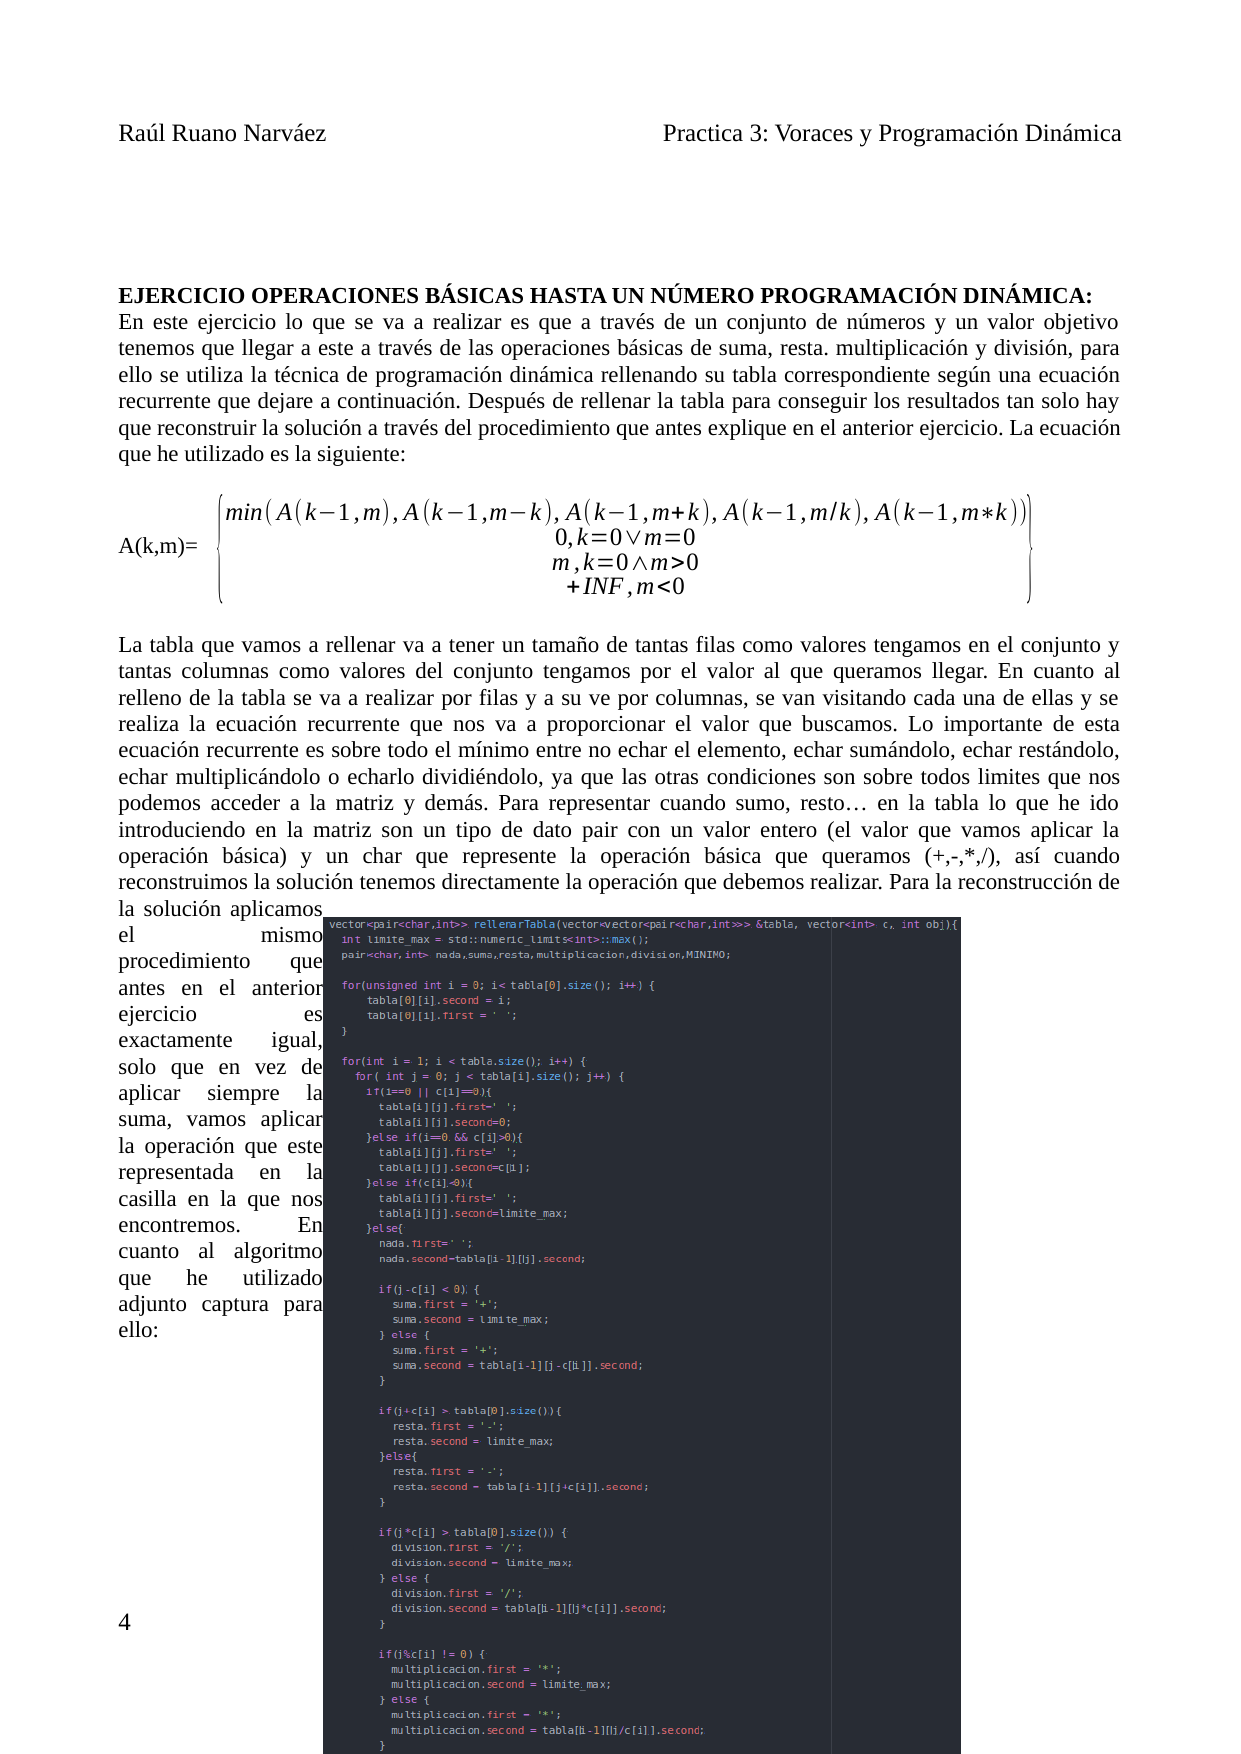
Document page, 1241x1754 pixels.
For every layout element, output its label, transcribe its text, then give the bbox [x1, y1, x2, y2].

text EJERCICIO OPERACIONES BÁSICAS HASTA UN NÚMERO PROGRAMACIÓN DINÁMICA: [118, 282, 1122, 308]
text En este ejercicio lo que se va a realizar es que a través de un conjunto de números y un valor objetivo tenemos que llegar a este a través de las operaciones básicas de suma, resta. multiplicación y división, para ello se utiliza la técnica de programación dinámica rellenando su tabla correspondiente según una ecuación recurrente que dejare a continuación. Después de rellenar la tabla para conseguir los resultados tan solo hay que reconstruir la solución a través del procedimiento que antes explique en el anterior ejercicio. La ecuación que he utilizado es la siguiente: [118, 308, 1122, 466]
text La tabla que vamos a rellenar va a tener un tamaño de tantas filas como valores tengamos en el conjunto y tantas columnas como valores del conjunto tengamos por el valor al que queramos llegar. En cuanto al relleno de la tabla se va a realizar por filas y a su ve por columnas, se van visitando cada una de ellas y se realiza la ecuación recurrente que nos va a proporcionar el valor que buscamos. Lo importante de esta ecuación recurrente es sobre todo el mínimo entre no echar el elemento, echar sumándolo, echar restándolo, echar multiplicándolo o echarlo dividiéndolo, ya que las otras condiciones son sobre todos limites que nos podemos acceder a la matriz y demás. Para representar cuando sumo, resto… en la tabla lo que he ido introduciendo en la matriz son un tipo de dato pair con un valor entero (el valor que vamos aplicar la operación básica) y un char que represente la operación básica que queramos (+,-,*,/), así cuando reconstruimos la solución tenemos directamente la operación que debemos realizar. Para la reconstrucción de la solución aplicamos el mismo procedimiento que antes en el anterior ejercicio es exactamente igual, solo que en vez de aplicar siempre la suma, vamos aplicar la operación que este representada en la casilla en la que nos encontremos. En cuanto al algoritmo que he utilizado adjunto captura para ello: [118, 631, 1122, 1343]
text A(k,m)= [118, 493, 1122, 605]
picture [323, 917, 961, 1754]
